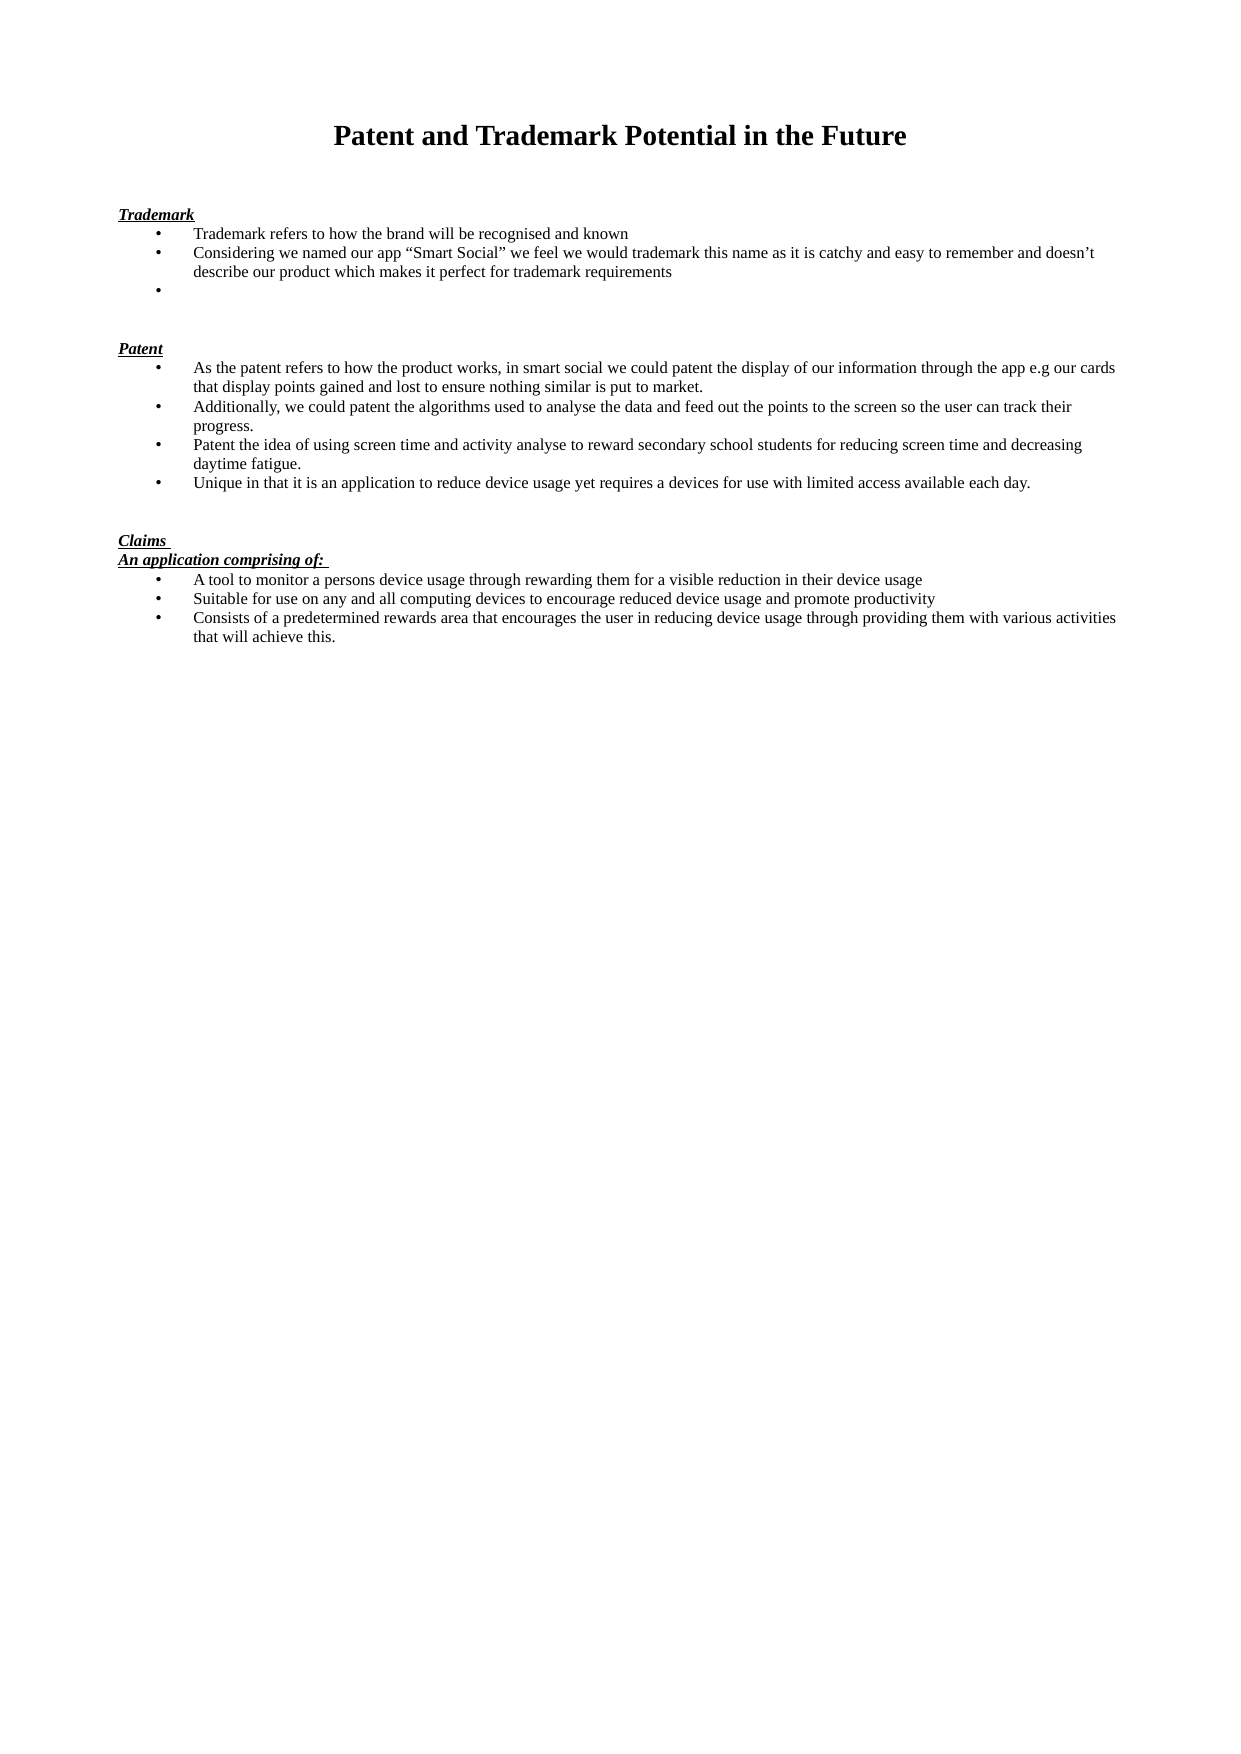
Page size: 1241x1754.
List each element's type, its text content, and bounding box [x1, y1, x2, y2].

list Additionally, we could patent the algorithms used to analyse the data and feed out the points to the screen so the user can track their progress. [156, 396, 1122, 435]
list Trademark refers to how the brand will be recognised and known [156, 223, 1122, 243]
list Consists of a predetermined rewards area that encourages the user in reducing device usage through providing them with various activities that will achieve this. [156, 608, 1122, 646]
list Suitable for use on any and all computing devices to encourage reduced device usage and promote productivity [156, 588, 1122, 608]
list Patent the idea of using screen time and activity analyse to reward secondary school students for reducing screen time and decreasing daytime fatigue. [156, 435, 1122, 473]
list Unique in that it is an application to reduce device usage yet requires a devices for use with limited access available each day. [156, 473, 1122, 493]
text Claims [118, 531, 1122, 550]
text Patent and Trademark Potential in the Future [118, 118, 1122, 152]
list As the patent refers to how the product works, in smart social we could patent the display of our information through the app e.g our cards that display points gained and lost to ensure nothing similar is put to market. [156, 358, 1122, 396]
text An application comprising of: [118, 550, 1122, 569]
list Considering we named our app “Smart Social” we feel we would trademark this name as it is catchy and easy to remember and doesn’t describe our product which makes it perfect for trademark requirements [156, 243, 1122, 281]
list A tool to monitor a persons device usage through rewarding them for a visible reduction in their device usage [156, 569, 1122, 588]
text Trademark [118, 204, 1122, 223]
text Patent [118, 339, 1122, 358]
